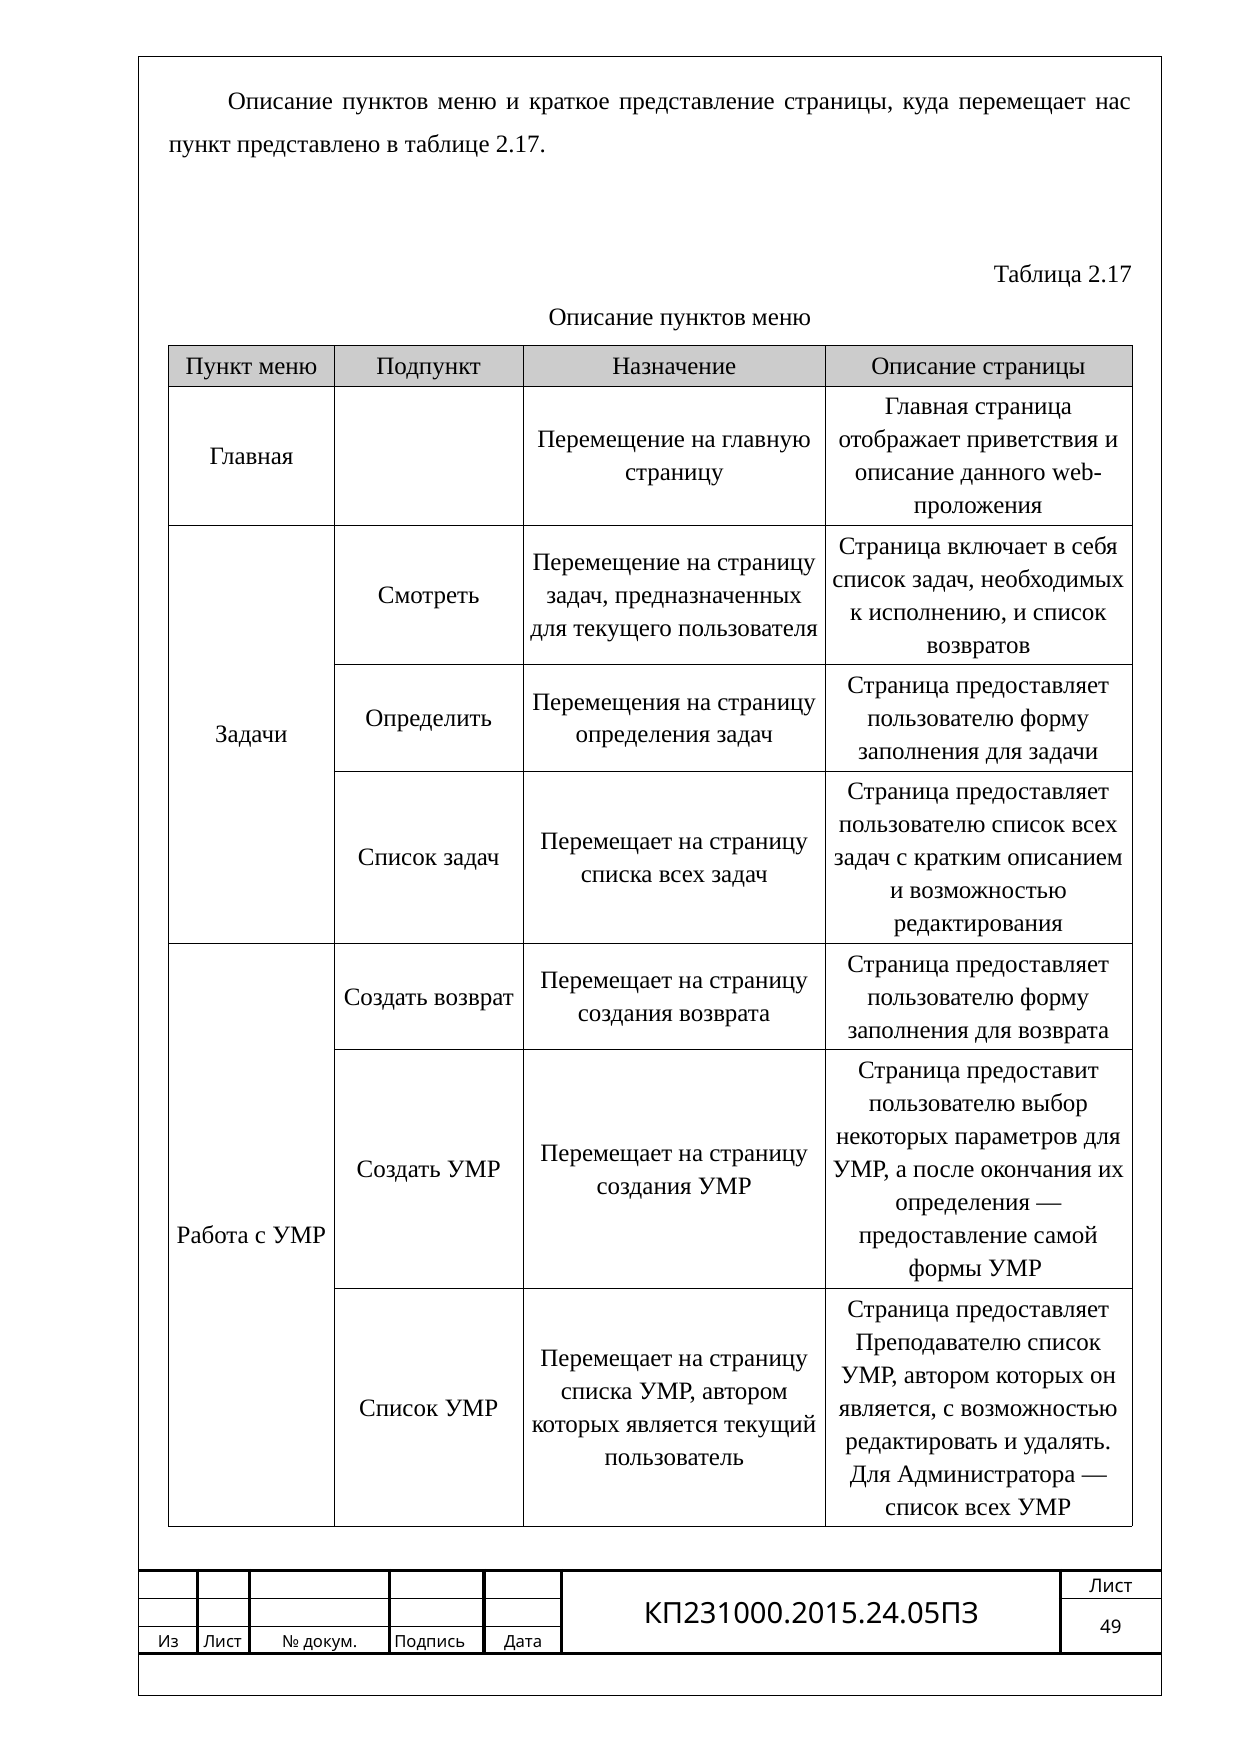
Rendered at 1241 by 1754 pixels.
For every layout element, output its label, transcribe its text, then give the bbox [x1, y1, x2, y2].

table_cell Создать УМР [335, 1050, 523, 1288]
table_cell Перемещение на страницу задач, предназначенных для текущего пользователя [524, 526, 825, 664]
table_cell Смотреть [335, 526, 523, 664]
table_cell Список УМР [335, 1289, 523, 1526]
table_cell Страница предоставляет пользователю список всех задач с кратким описанием и возможностью редактирования [826, 772, 1132, 943]
table_cell Страница предоставляет пользователю форму заполнения для возврата [826, 944, 1132, 1049]
text Таблица 2.17 [168, 259, 1132, 288]
table_cell Главная страница отображает приветствия и описание данного web-проложения [826, 387, 1132, 525]
table_cell Перемещает на страницу списка УМР, автором которых является текущий пользователь [524, 1289, 825, 1526]
table_header Описание страницы [826, 346, 1132, 386]
text Описание пунктов меню и краткое представление страницы, куда перемещает нас пункт представлено в таблице 2.17. [168, 86, 1132, 158]
table_cell Работа с УМР [169, 944, 334, 1526]
table_cell Перемещает на страницу создания возврата [524, 944, 825, 1049]
table_cell Страница предоставляет Преподавателю список УМР, автором которых он является, с возможностью редактировать и удалять. Для Администратора — список всех УМР [826, 1289, 1132, 1526]
table_cell Перемещает на страницу создания УМР [524, 1050, 825, 1288]
table_cell [335, 387, 523, 525]
table_cell Страница предоставит пользователю выбор некоторых параметров для УМР, а после окончания их определения — предоставление самой формы УМР [826, 1050, 1132, 1288]
table_cell Страница включает в себя список задач, необходимых к исполнению, и список возвратов [826, 526, 1132, 664]
table_cell Список задач [335, 772, 523, 943]
table_cell Страница предоставляет пользователю форму заполнения для задачи [826, 665, 1132, 771]
table_cell Перемещение на главную страницу [524, 387, 825, 525]
table_cell Перемещает на страницу списка всех задач [524, 772, 825, 943]
text Описание пунктов меню [168, 302, 1132, 331]
table_cell Определить [335, 665, 523, 771]
table_cell Перемещения на страницу определения задач [524, 665, 825, 771]
table_cell Создать возврат [335, 944, 523, 1049]
table_header Назначение [524, 346, 825, 386]
table_header Пункт меню [169, 346, 334, 386]
table_header Подпункт [335, 346, 523, 386]
table_cell Задачи [169, 526, 334, 943]
table_cell Главная [169, 387, 334, 525]
